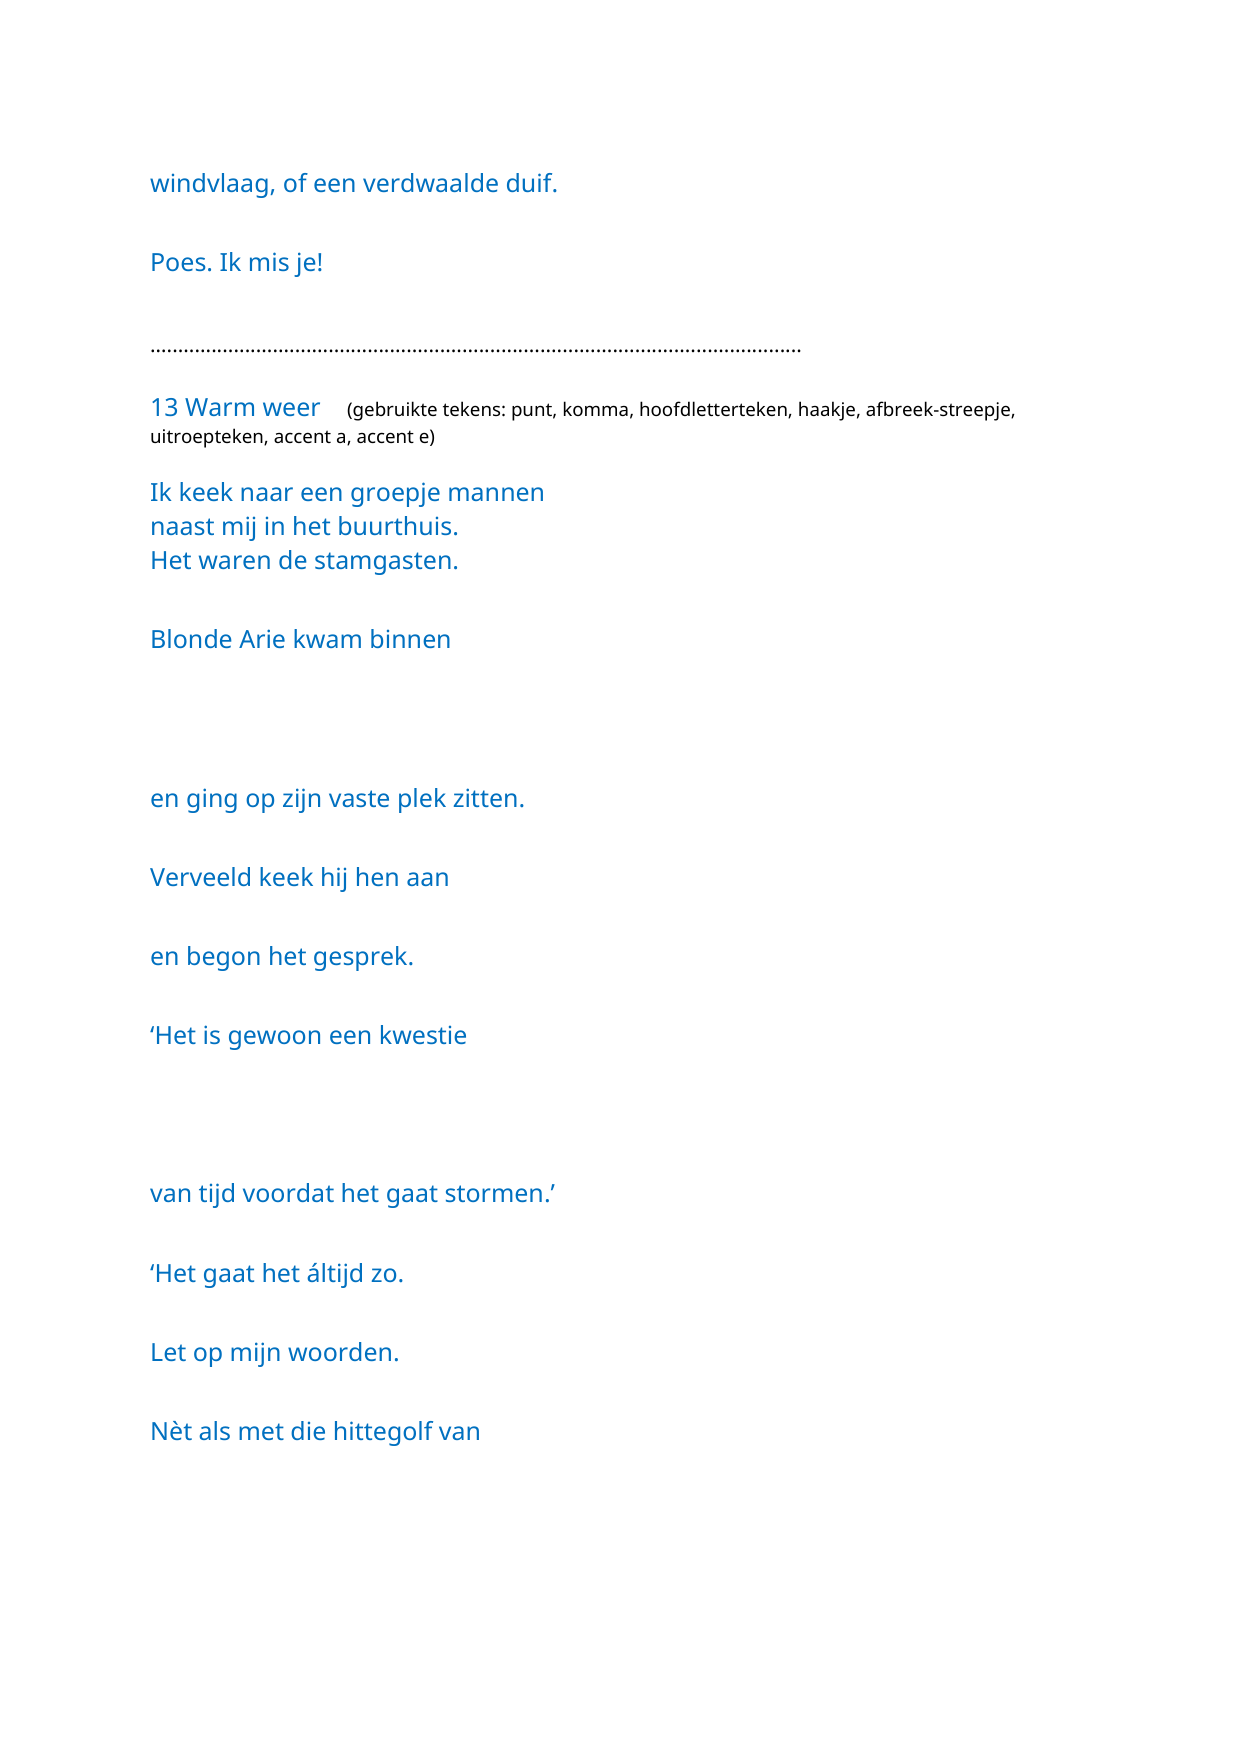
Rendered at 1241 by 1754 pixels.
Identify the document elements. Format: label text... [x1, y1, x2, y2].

text van tijd voordat het gaat stormen.’ [150, 1160, 1090, 1210]
text ….................................................................................................................. [150, 308, 1090, 358]
text en ging op zijn vaste plek zitten. [150, 764, 1090, 814]
text en begon het gesprek. [150, 923, 1090, 973]
text ‘Het gaat het áltijd zo. [150, 1239, 1090, 1289]
text Poes. Ik mis je! [150, 229, 1090, 279]
text Let op mijn woorden. [150, 1318, 1090, 1368]
text naast mij in het buurthuis. [150, 509, 1090, 543]
text Verveeld keek hij hen aan [150, 843, 1090, 893]
text Blonde Arie kwam binnen [150, 606, 1090, 656]
text 13 Warm weer (gebruikte tekens: punt, komma, hoofdletterteken, haakje, afbreek-streepje, uitroepteken, accent a, accent e) [150, 389, 1090, 449]
text Ik keek naar een groepje mannen [150, 475, 1090, 509]
text windvlaag, of een verdwaalde duif. [150, 150, 1090, 200]
text Het waren de stamgasten. [150, 543, 1090, 577]
text Nèt als met die hittegolf van [150, 1398, 1090, 1448]
text ‘Het is gewoon een kwestie [150, 1002, 1090, 1052]
